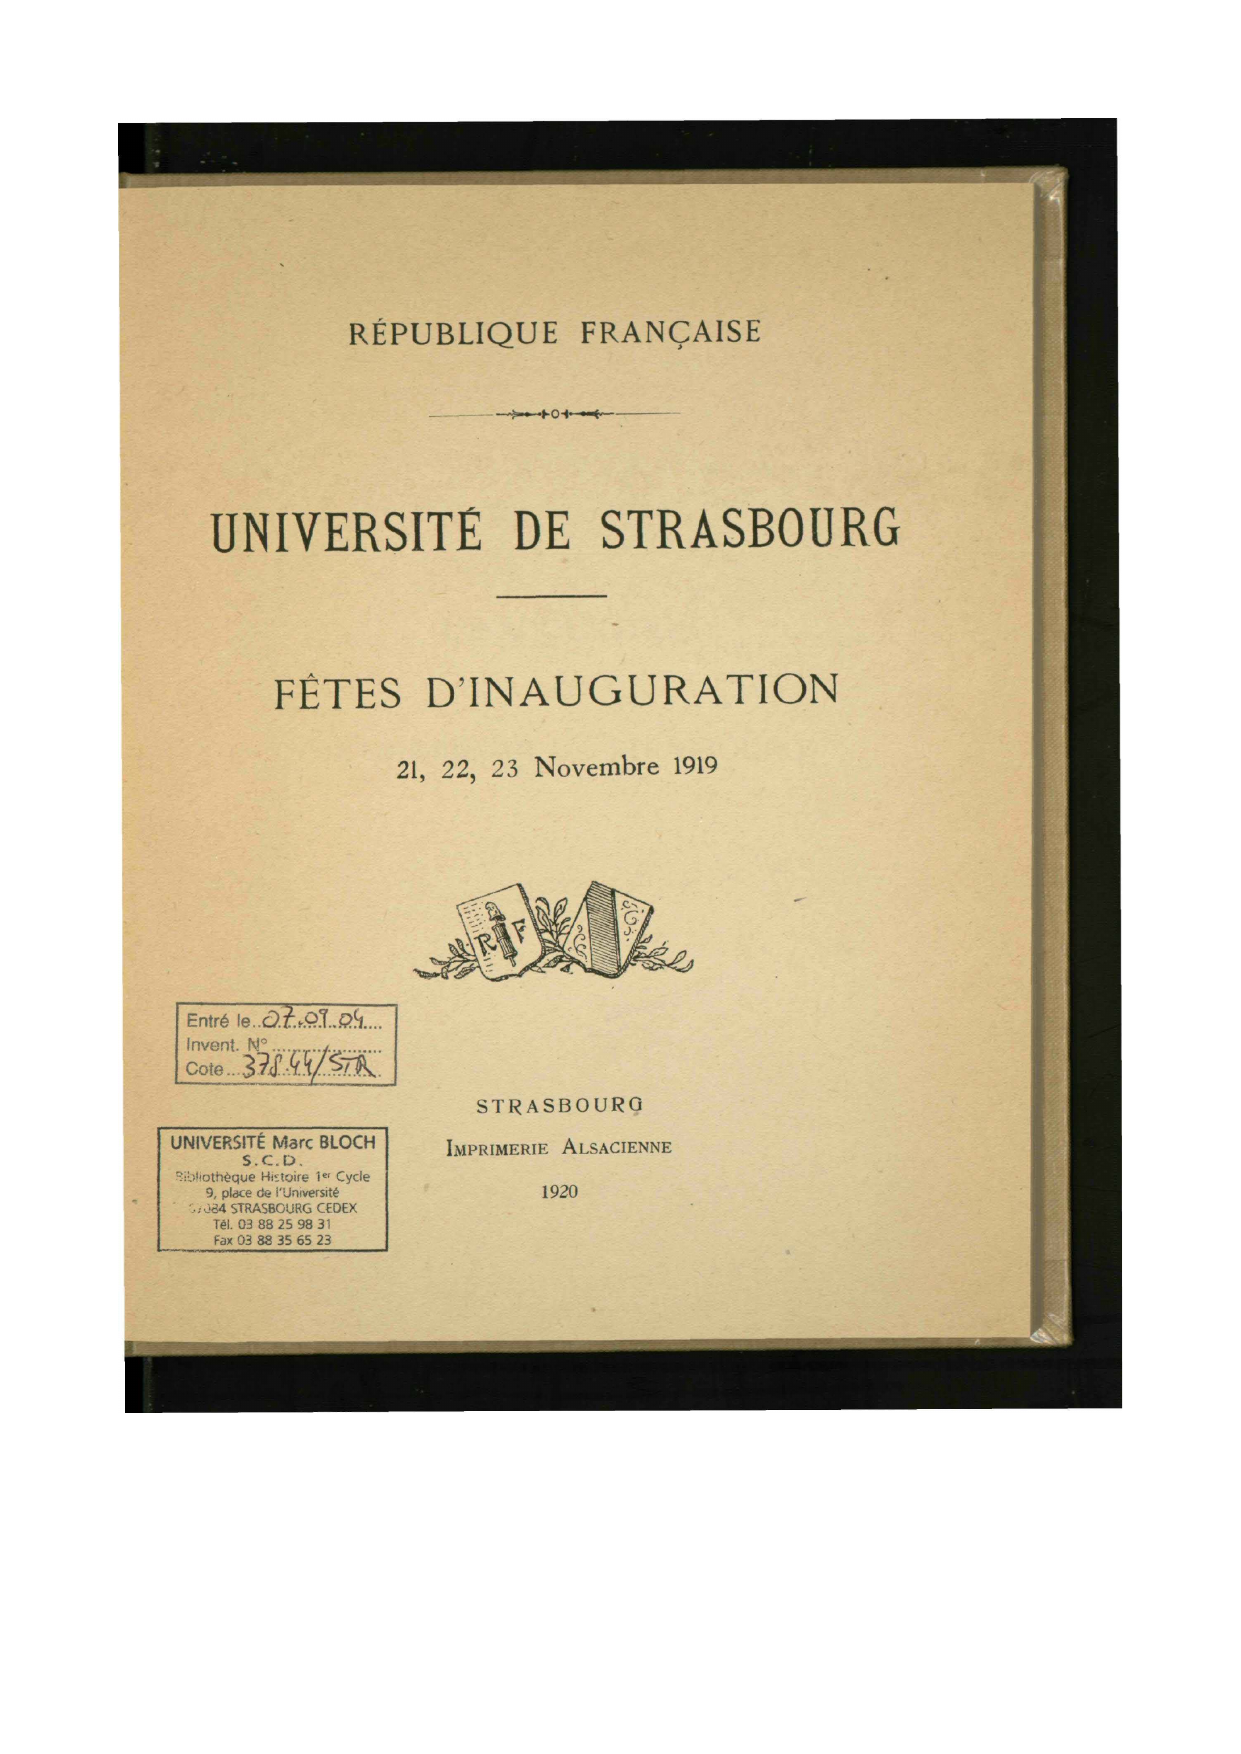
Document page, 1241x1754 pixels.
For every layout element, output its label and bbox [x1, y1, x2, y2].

picture [118, 118, 1123, 1413]
